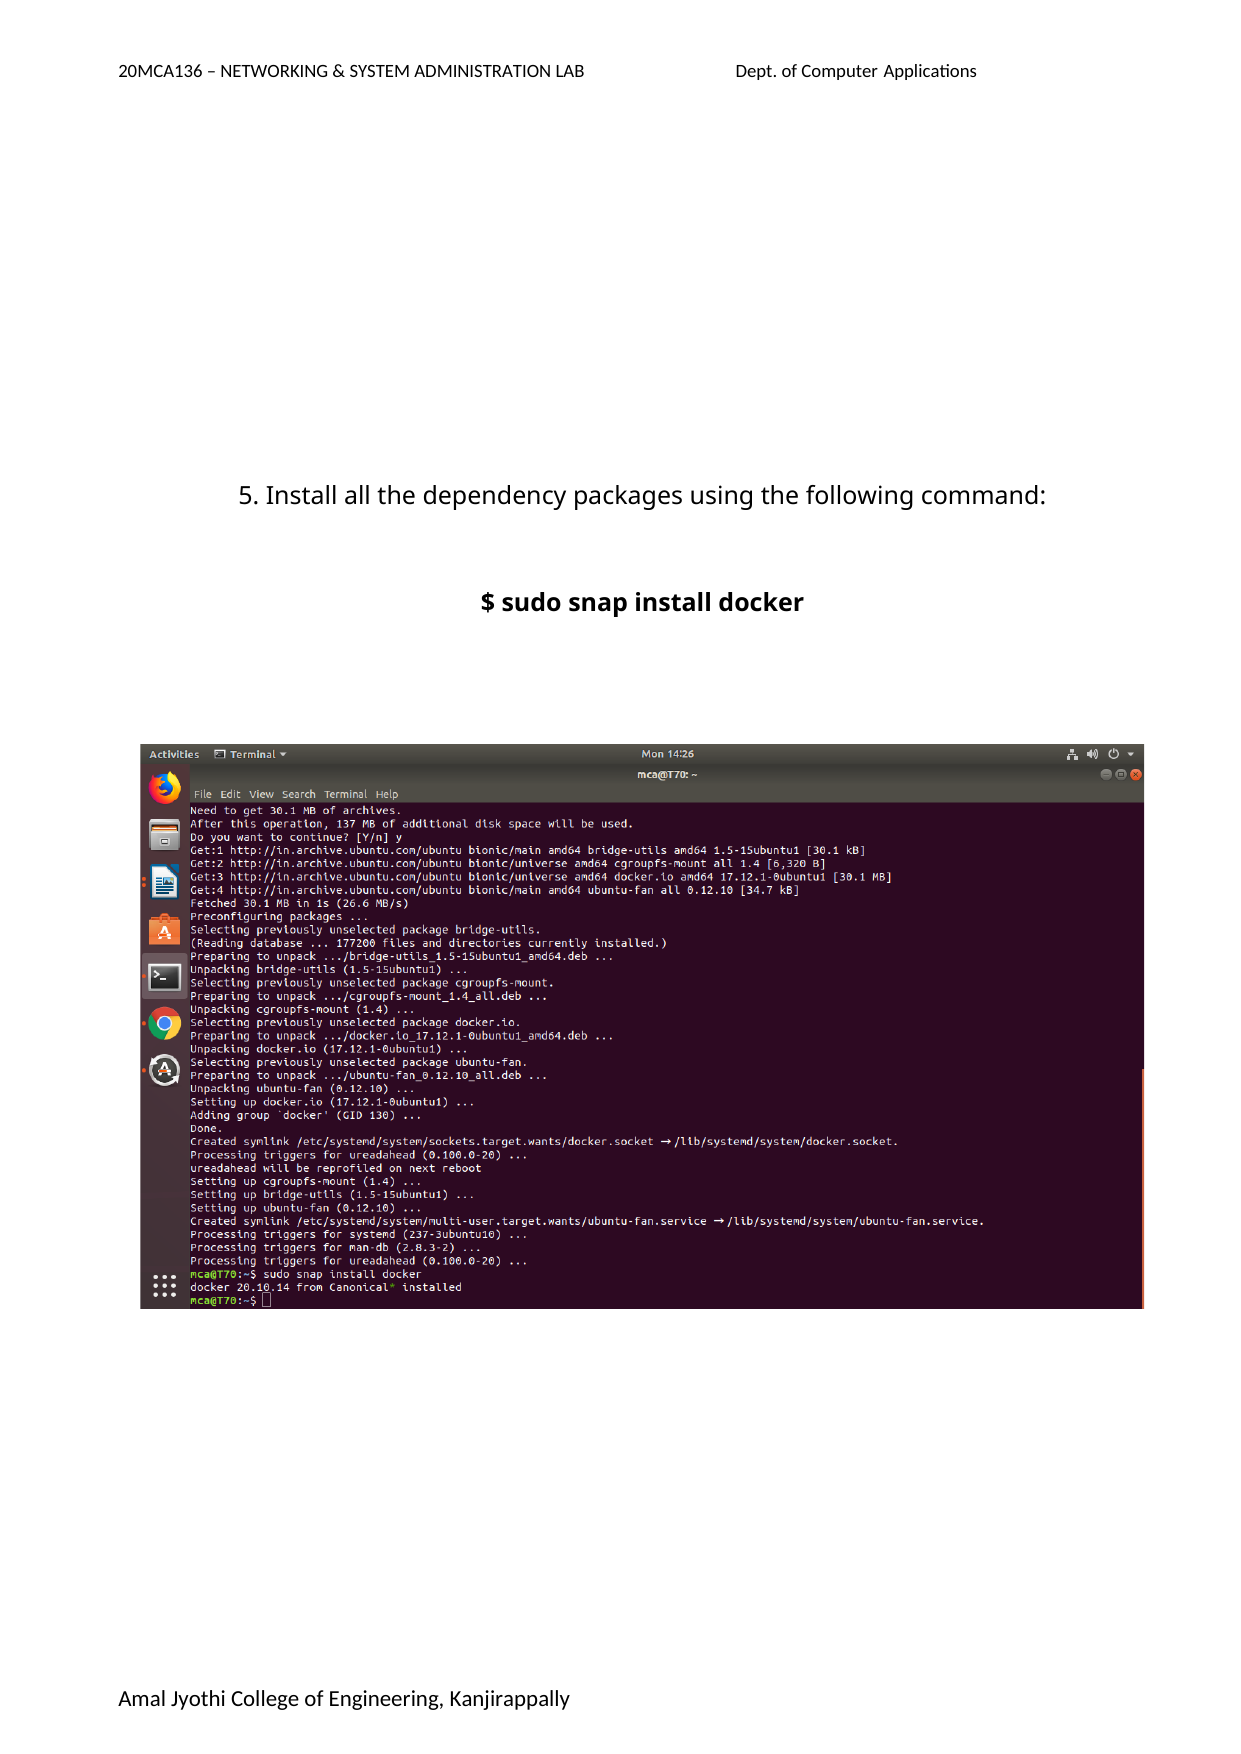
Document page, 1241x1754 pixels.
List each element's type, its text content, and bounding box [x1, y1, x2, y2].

picture [140, 744, 1145, 1309]
text $ sudo snap install docker [118, 584, 1167, 618]
text 5. Install all the dependency packages using the following command: [118, 477, 1167, 512]
